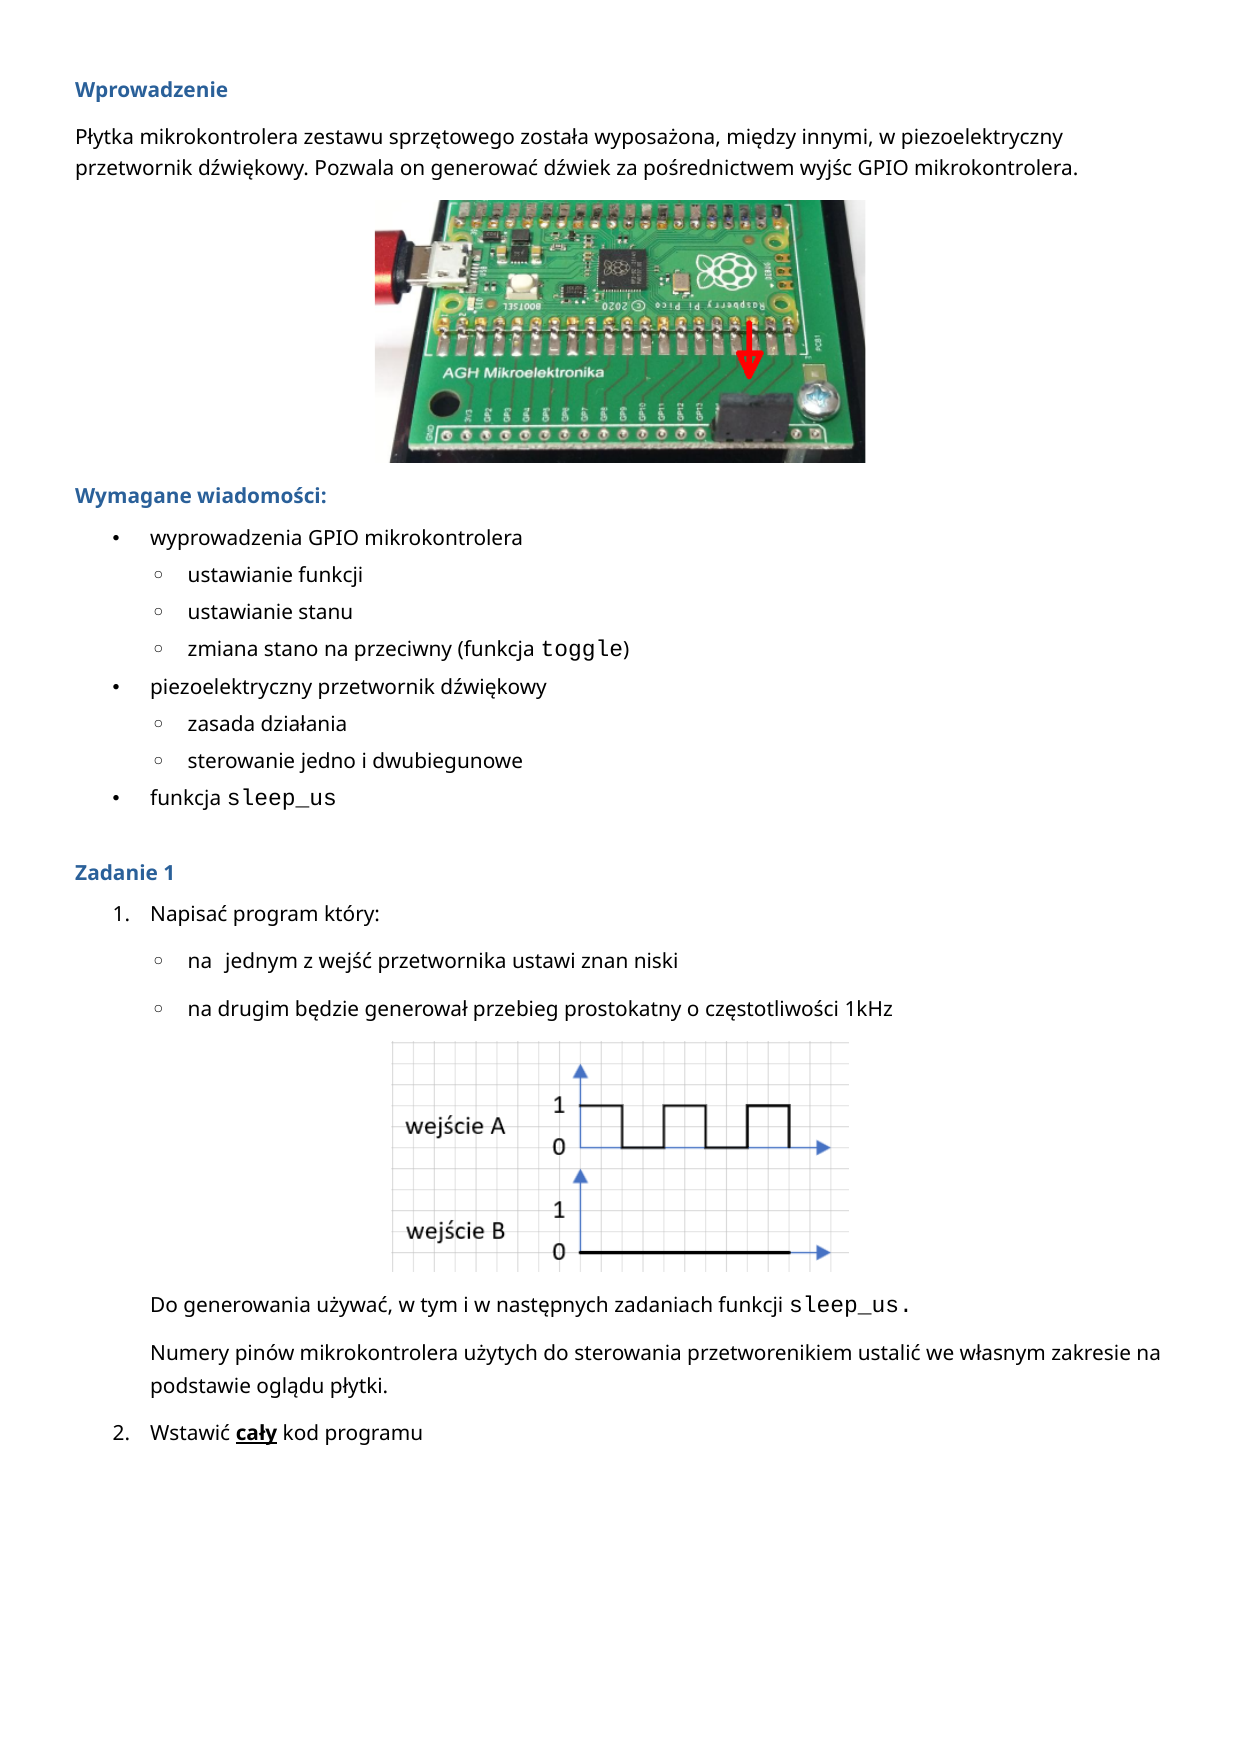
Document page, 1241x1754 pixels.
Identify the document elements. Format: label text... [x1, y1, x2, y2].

list Numery pinów mikrokontrolera użytych do sterowania przetworenikiem ustalić we własnym zakresie na podstawie oglądu płytki. [112, 1338, 1165, 1399]
list wyprowadzenia GPIO mikrokontrolera [112, 523, 1165, 551]
text Wymagane wiadomości: [75, 482, 1165, 510]
picture [391, 1041, 849, 1272]
list zmiana stano na przeciwny (funkcja toggle) [150, 634, 1165, 663]
text Zadanie 1 [75, 858, 1165, 887]
list piezoelektryczny przetwornik dźwiękowy [112, 672, 1165, 700]
picture [374, 200, 866, 463]
list ustawianie stanu [150, 597, 1165, 626]
text Wprowadzenie [75, 75, 1165, 103]
list funkcja sleep_us [112, 783, 1165, 812]
list zasada działania [150, 709, 1165, 737]
list Napisać program który: [112, 899, 1165, 928]
list sterowanie jedno i dwubiegunowe [150, 746, 1165, 774]
text Płytka mikrokontrolera zestawu sprzętowego została wyposażona, między innymi, w piezoelektryczny przetwornik dźwiękowy. Pozwala on generować dźwiek za pośrednictwem wyjśc GPIO mikrokontrolera. [75, 122, 1165, 181]
list na jednym z wejść przetwornika ustawi znan niski [150, 947, 1165, 975]
list Do generowania używać, w tym i w następnych zadaniach funkcji sleep_us. [112, 1290, 1165, 1319]
list na drugim będzie generował przebieg prostokatny o częstotliwości 1kHz [150, 994, 1165, 1022]
list ustawianie funkcji [150, 560, 1165, 588]
list Wstawić cały kod programu [112, 1418, 1165, 1447]
